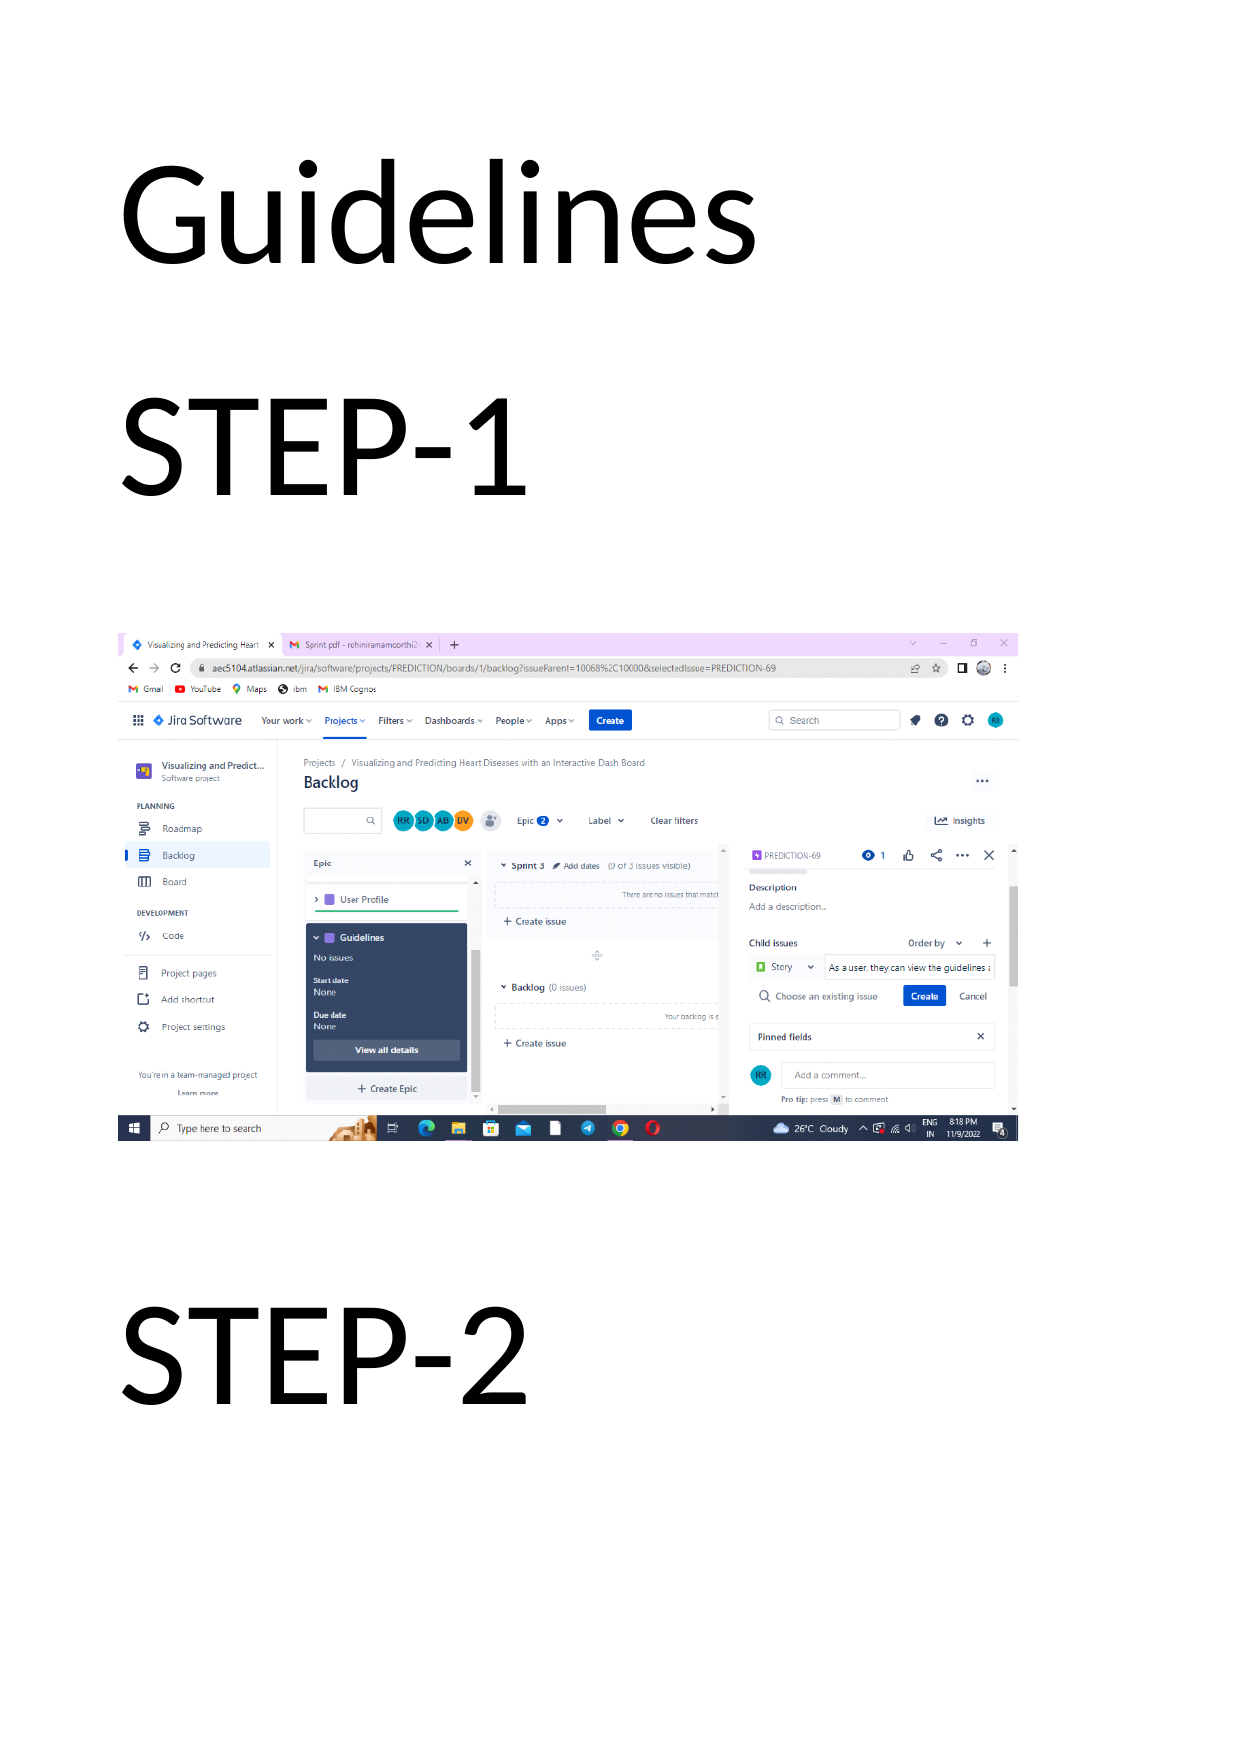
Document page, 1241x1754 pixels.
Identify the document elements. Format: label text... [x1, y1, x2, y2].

text STEP-2 [118, 1259, 1122, 1442]
text Guidelines [118, 118, 1122, 301]
text STEP-1 [118, 349, 1122, 533]
